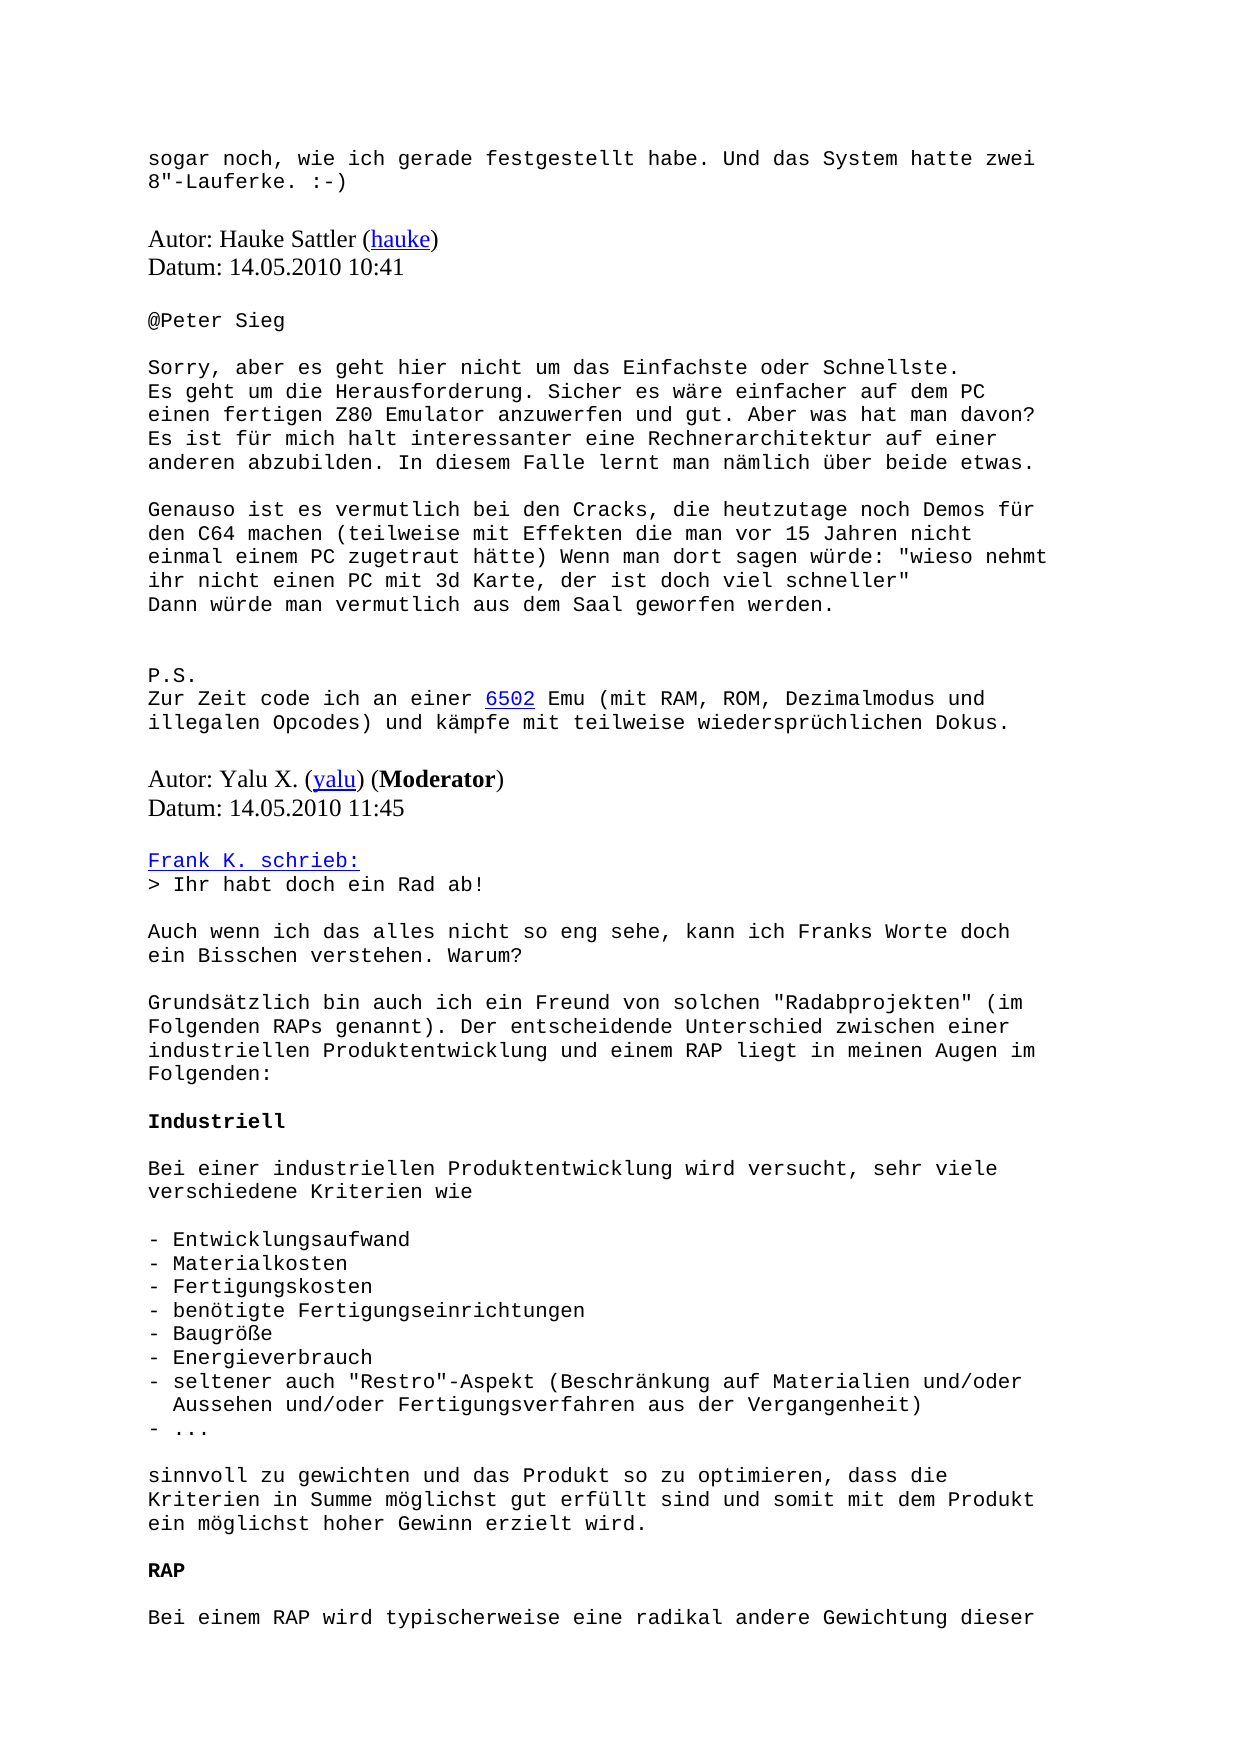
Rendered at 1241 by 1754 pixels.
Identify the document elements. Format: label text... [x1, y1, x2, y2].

text Bei einem RAP wird typischerweise eine radikal andere Gewichtung dieser [148, 1607, 1093, 1631]
text ein möglichst hoher Gewinn erzielt wird. [148, 1513, 1093, 1536]
text Auch wenn ich das alles nicht so eng sehe, kann ich Franks Worte doch [148, 921, 1093, 945]
text - Energieverbrauch [148, 1347, 1093, 1371]
text industriellen Produktentwicklung und einem RAP liegt in meinen Augen im [148, 1040, 1093, 1063]
text - seltener auch "Restro"-Aspekt (Beschränkung auf Materialien und/oder [148, 1371, 1093, 1394]
text sogar noch, wie ich gerade festgestellt habe. Und das System hatte zwei [148, 148, 1093, 171]
text - benötigte Fertigungseinrichtungen [148, 1300, 1093, 1323]
text - Entwicklungsaufwand [148, 1229, 1093, 1252]
text anderen abzubilden. In diesem Falle lernt man nämlich über beide etwas. [148, 452, 1093, 475]
text Autor: Hauke Sattler (hauke) [148, 224, 1093, 252]
text den C64 machen (teilweise mit Effekten die man vor 15 Jahren nicht [148, 523, 1093, 546]
text Datum: 14.05.2010 11:45 [148, 793, 1093, 822]
text Es ist für mich halt interessanter eine Rechnerarchitektur auf einer [148, 428, 1093, 452]
text Autor: Yalu X. (yalu) (Moderator) [148, 764, 1093, 793]
text - ... [148, 1418, 1093, 1442]
text Folgenden: [148, 1063, 1093, 1087]
text illegalen Opcodes) und kämpfe mit teilweise wiedersprüchlichen Dokus. [148, 712, 1093, 736]
text Kriterien in Summe möglichst gut erfüllt sind und somit mit dem Produkt [148, 1489, 1093, 1513]
text ihr nicht einen PC mit 3d Karte, der ist doch viel schneller" [148, 570, 1093, 594]
text @Peter Sieg [148, 310, 1093, 333]
text RAP [148, 1560, 1093, 1583]
text P.S. [148, 664, 1093, 688]
text Zur Zeit code ich an einer 6502 Emu (mit RAM, ROM, Dezimalmodus und [148, 688, 1093, 712]
text > Ihr habt doch ein Rad ab! [148, 874, 1093, 898]
text - Fertigungskosten [148, 1276, 1093, 1300]
text Bei einer industriellen Produktentwicklung wird versucht, sehr viele [148, 1158, 1093, 1182]
text Sorry, aber es geht hier nicht um das Einfachste oder Schnellste. [148, 357, 1093, 381]
text Aussehen und/oder Fertigungsverfahren aus der Vergangenheit) [148, 1394, 1093, 1418]
text Frank K. schrieb: [148, 851, 1093, 874]
text verschiedene Kriterien wie [148, 1182, 1093, 1205]
text einen fertigen Z80 Emulator anzuwerfen und gut. Aber was hat man davon? [148, 404, 1093, 428]
text Genauso ist es vermutlich bei den Cracks, die heutzutage noch Demos für [148, 499, 1093, 523]
text Grundsätzlich bin auch ich ein Freund von solchen "Radabprojekten" (im [148, 992, 1093, 1016]
text einmal einem PC zugetraut hätte) Wenn man dort sagen würde: "wieso nehmt [148, 546, 1093, 570]
text Folgenden RAPs genannt). Der entscheidende Unterschied zwischen einer [148, 1016, 1093, 1040]
text ein Bisschen verstehen. Warum? [148, 945, 1093, 969]
text sinnvoll zu gewichten und das Produkt so zu optimieren, dass die [148, 1465, 1093, 1489]
text Industriell [148, 1111, 1093, 1134]
text 8"-Lauferke. :-) [148, 171, 1093, 195]
text - Baugröße [148, 1323, 1093, 1347]
text Es geht um die Herausforderung. Sicher es wäre einfacher auf dem PC [148, 381, 1093, 404]
text Datum: 14.05.2010 10:41 [148, 252, 1093, 281]
text - Materialkosten [148, 1252, 1093, 1276]
text Dann würde man vermutlich aus dem Saal geworfen werden. [148, 594, 1093, 617]
